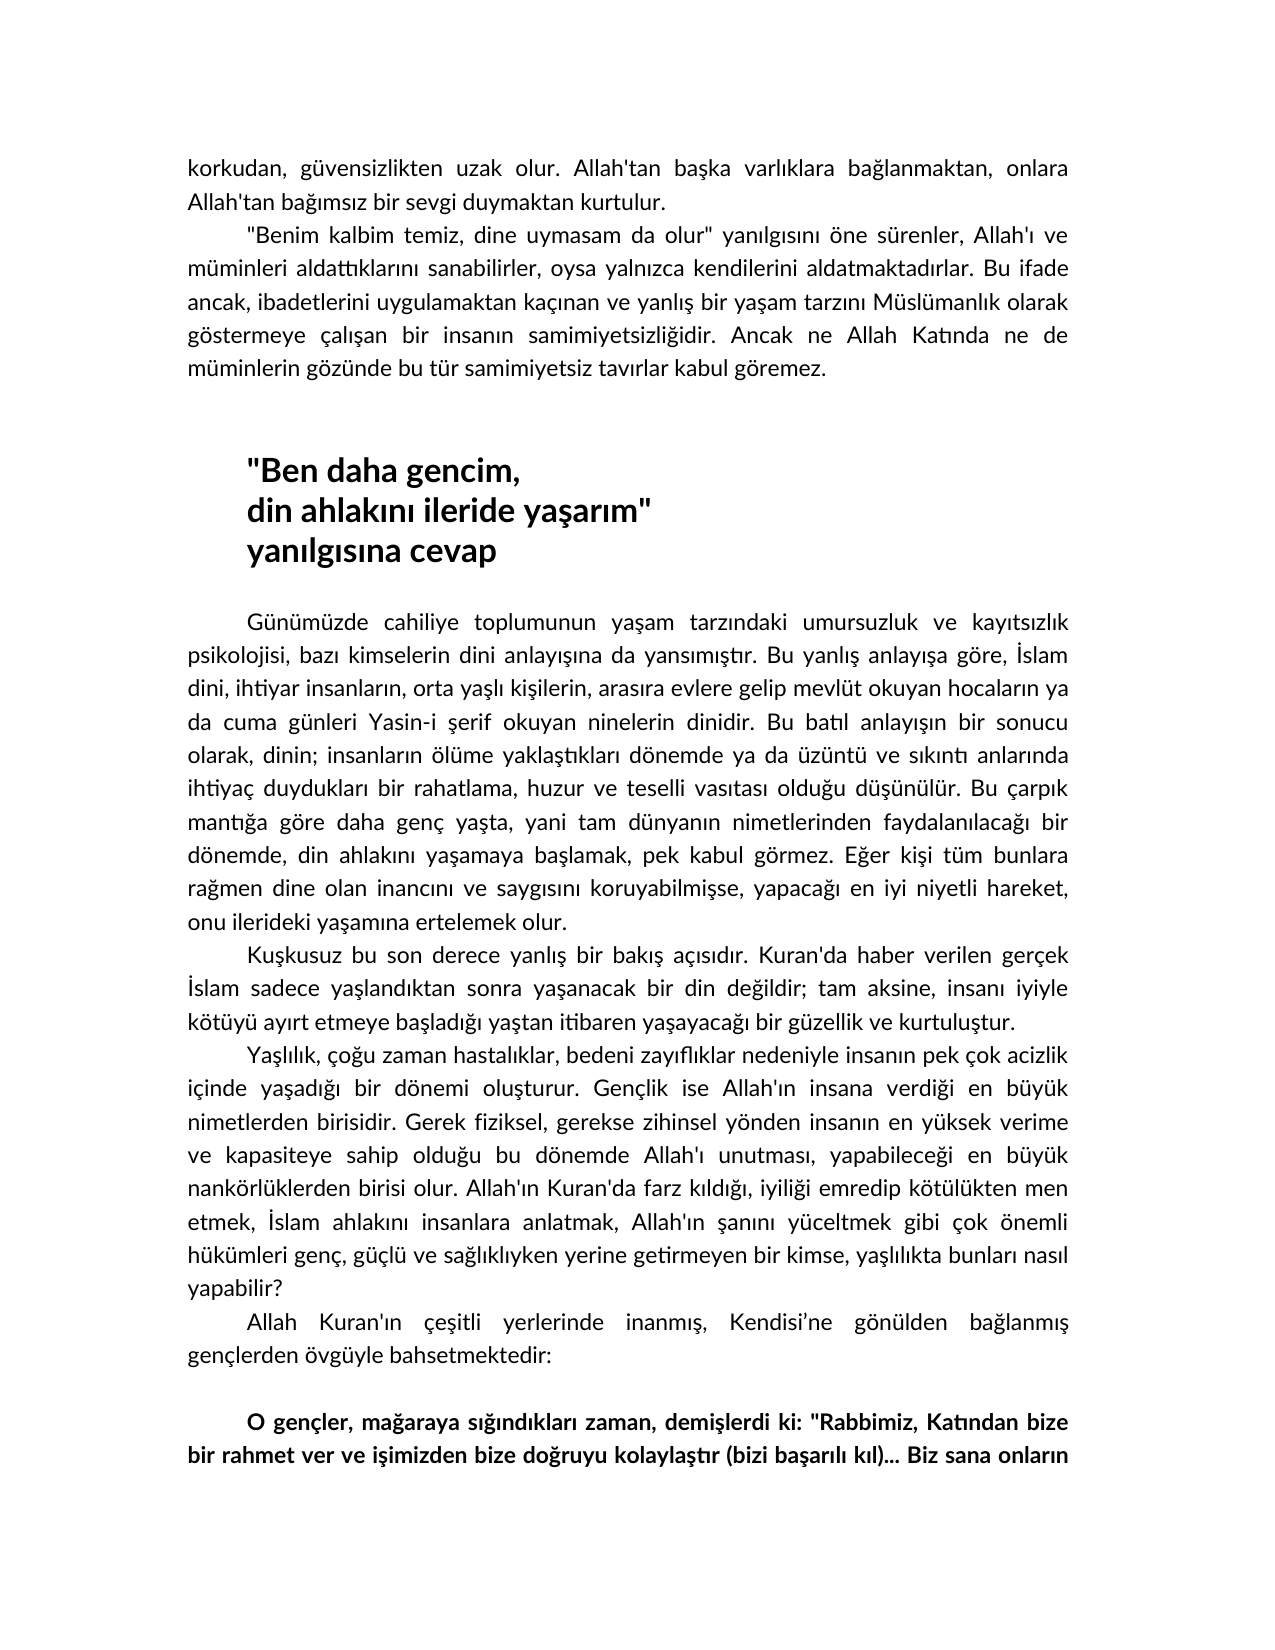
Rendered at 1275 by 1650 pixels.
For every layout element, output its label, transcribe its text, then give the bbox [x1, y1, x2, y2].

text "Ben daha gencim, [187, 450, 1070, 490]
text Allah Kuran'ın çeşitli yerlerinde inanmış, Kendisi’ne gönülden bağlanmış gençlerden övgüyle bahsetmektedir: [187, 1303, 1070, 1370]
text Günümüzde cahiliye toplumunun yaşam tarzındaki umursuzluk ve kayıtsızlık psikolojisi, bazı kimselerin dini anlayışına da yansımıştır. Bu yanlış anlayışa göre, İslam dini, ihtiyar insanların, orta yaşlı kişilerin, arasıra evlere gelip mevlüt okuyan hocaların ya da cuma günleri Yasin-i şerif okuyan ninelerin dinidir. Bu batıl anlayışın bir sonucu olarak, dinin; insanların ölüme yaklaştıkları dönemde ya da üzüntü ve sıkıntı anlarında ihtiyaç duydukları bir rahatlama, huzur ve teselli vasıtası olduğu düşünülür. Bu çarpık mantığa göre daha genç yaşta, yani tam dünyanın nimetlerinden faydalanılacağı bir dönemde, din ahlakını yaşamaya başlamak, pek kabul görmez. Eğer kişi tüm bunlara rağmen dine olan inancını ve saygısını koruyabilmişse, yapacağı en iyi niyetli hareket, onu ilerideki yaşamına ertelemek olur. [187, 603, 1070, 937]
text O gençler, mağaraya sığındıkları zaman, demişlerdi ki: "Rabbimiz, Katından bize bir rahmet ver ve işimizden bize doğruyu kolaylaştır (bizi başarılı kıl)... Biz sana onların [187, 1403, 1070, 1470]
text Kuşkusuz bu son derece yanlış bir bakış açısıdır. Kuran'da haber verilen gerçek İslam sadece yaşlandıktan sonra yaşanacak bir din değildir; tam aksine, insanı iyiyle kötüyü ayırt etmeye başladığı yaştan itibaren yaşayacağı bir güzellik ve kurtuluştur. [187, 937, 1070, 1037]
text korkudan, güvensizlikten uzak olur. Allah'tan başka varlıklara bağlanmaktan, onlara Allah'tan bağımsız bir sevgi duymaktan kurtulur. [187, 150, 1070, 217]
text Yaşlılık, çoğu zaman hastalıklar, bedeni zayıflıklar nedeniyle insanın pek çok acizlik içinde yaşadığı bir dönemi oluşturur. Gençlik ise Allah'ın insana verdiği en büyük nimetlerden birisidir. Gerek fiziksel, gerekse zihinsel yönden insanın en yüksek verime ve kapasiteye sahip olduğu bu dönemde Allah'ı unutması, yapabileceği en büyük nankörlüklerden birisi olur. Allah'ın Kuran'da farz kıldığı, iyiliği emredip kötülükten men etmek, İslam ahlakını insanlara anlatmak, Allah'ın şanını yüceltmek gibi çok önemli hükümleri genç, güçlü ve sağlıklıyken yerine getirmeyen bir kimse, yaşlılıkta bunları nasıl yapabilir? [187, 1037, 1070, 1303]
text din ahlakını ileride yaşarım" [187, 490, 1070, 530]
text "Benim kalbim temiz, dine uymasam da olur" yanılgısını öne sürenler, Allah'ı ve müminleri aldattıklarını sanabilirler, oysa yalnızca kendilerini aldatmaktadırlar. Bu ifade ancak, ibadetlerini uygulamaktan kaçınan ve yanlış bir yaşam tarzını Müslümanlık olarak göstermeye çalışan bir insanın samimiyetsizliğidir. Ancak ne Allah Katında ne de müminlerin gözünde bu tür samimiyetsiz tavırlar kabul göremez. [187, 217, 1070, 383]
text yanılgısına cevap [187, 530, 1070, 570]
